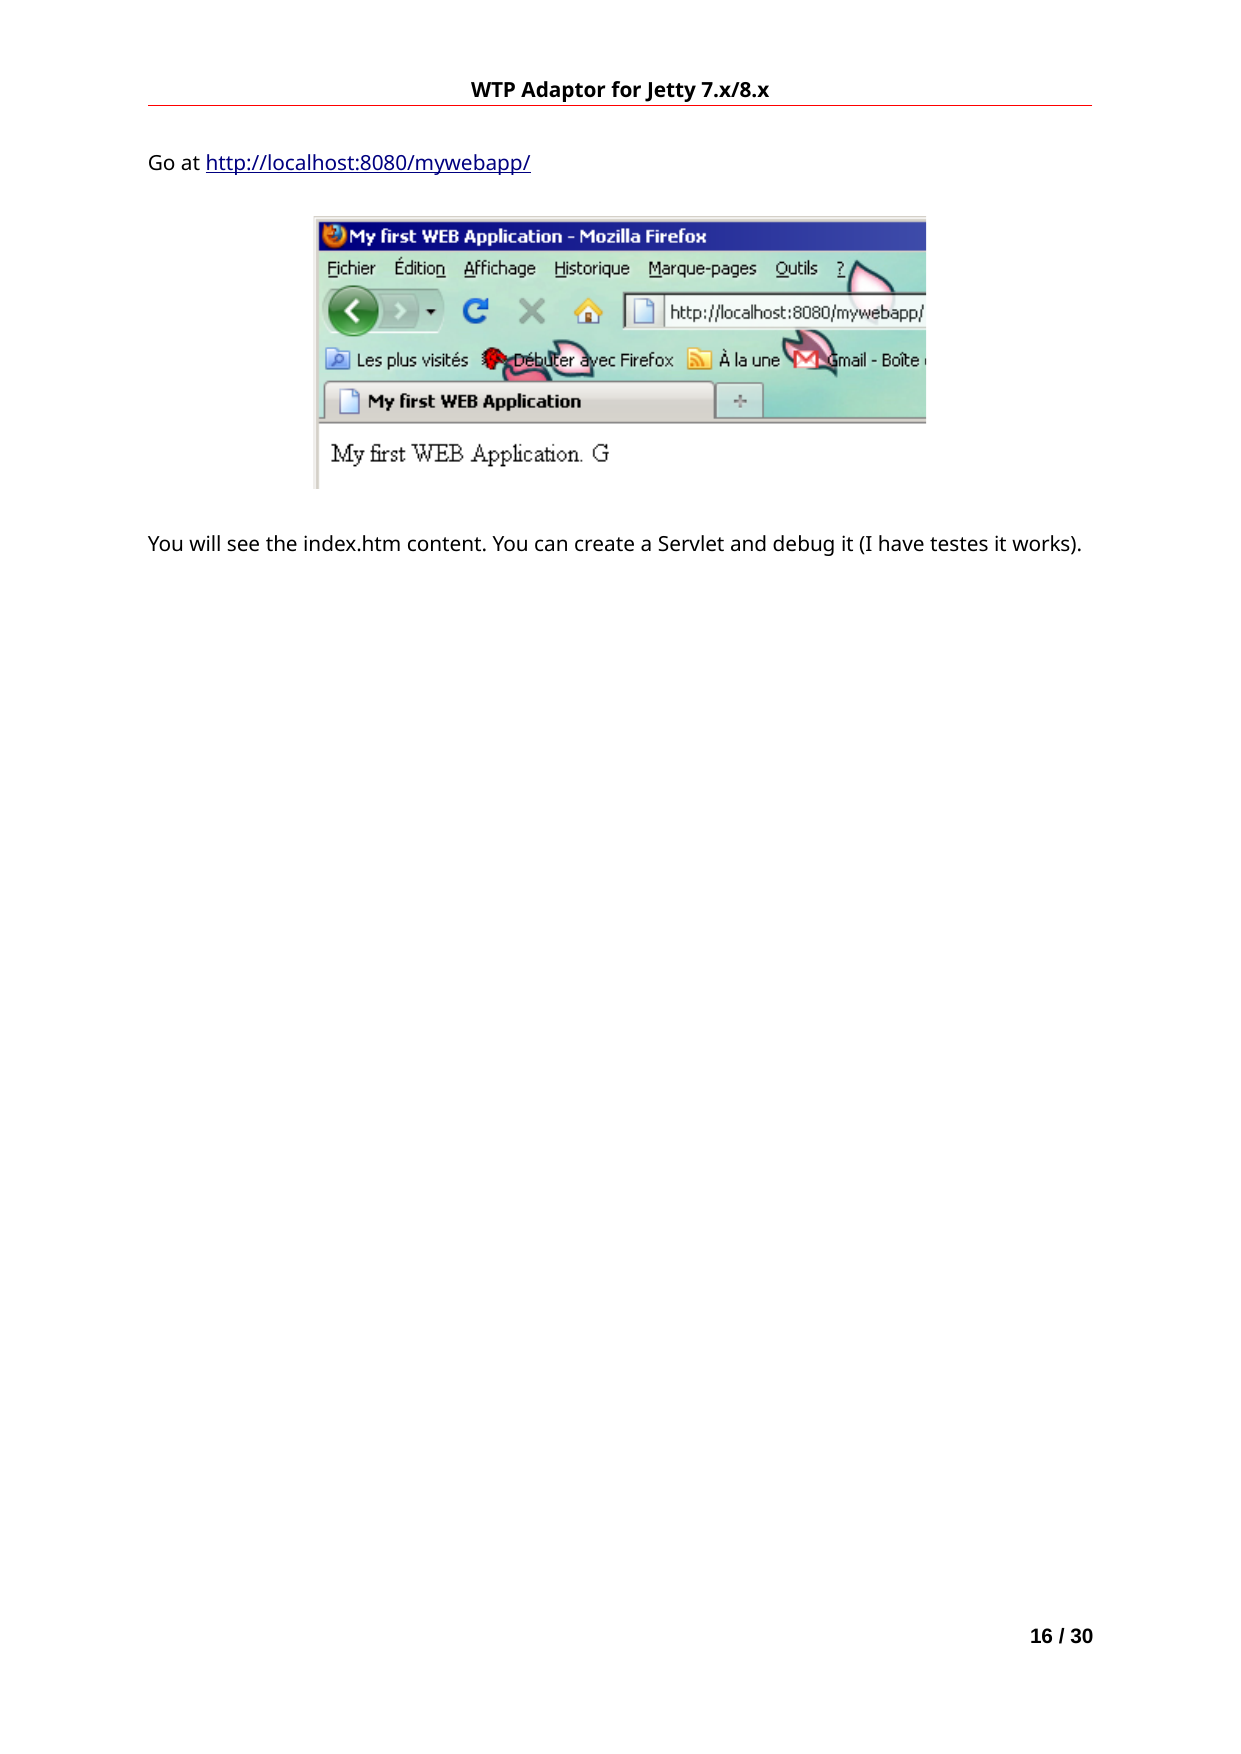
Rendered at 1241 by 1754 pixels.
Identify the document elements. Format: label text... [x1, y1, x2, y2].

text You will see the index.htm content. You can create a Servlet and debug it (I have testes it works). [148, 529, 1092, 558]
text Go at http://localhost:8080/mywebapp/ [148, 148, 1092, 176]
